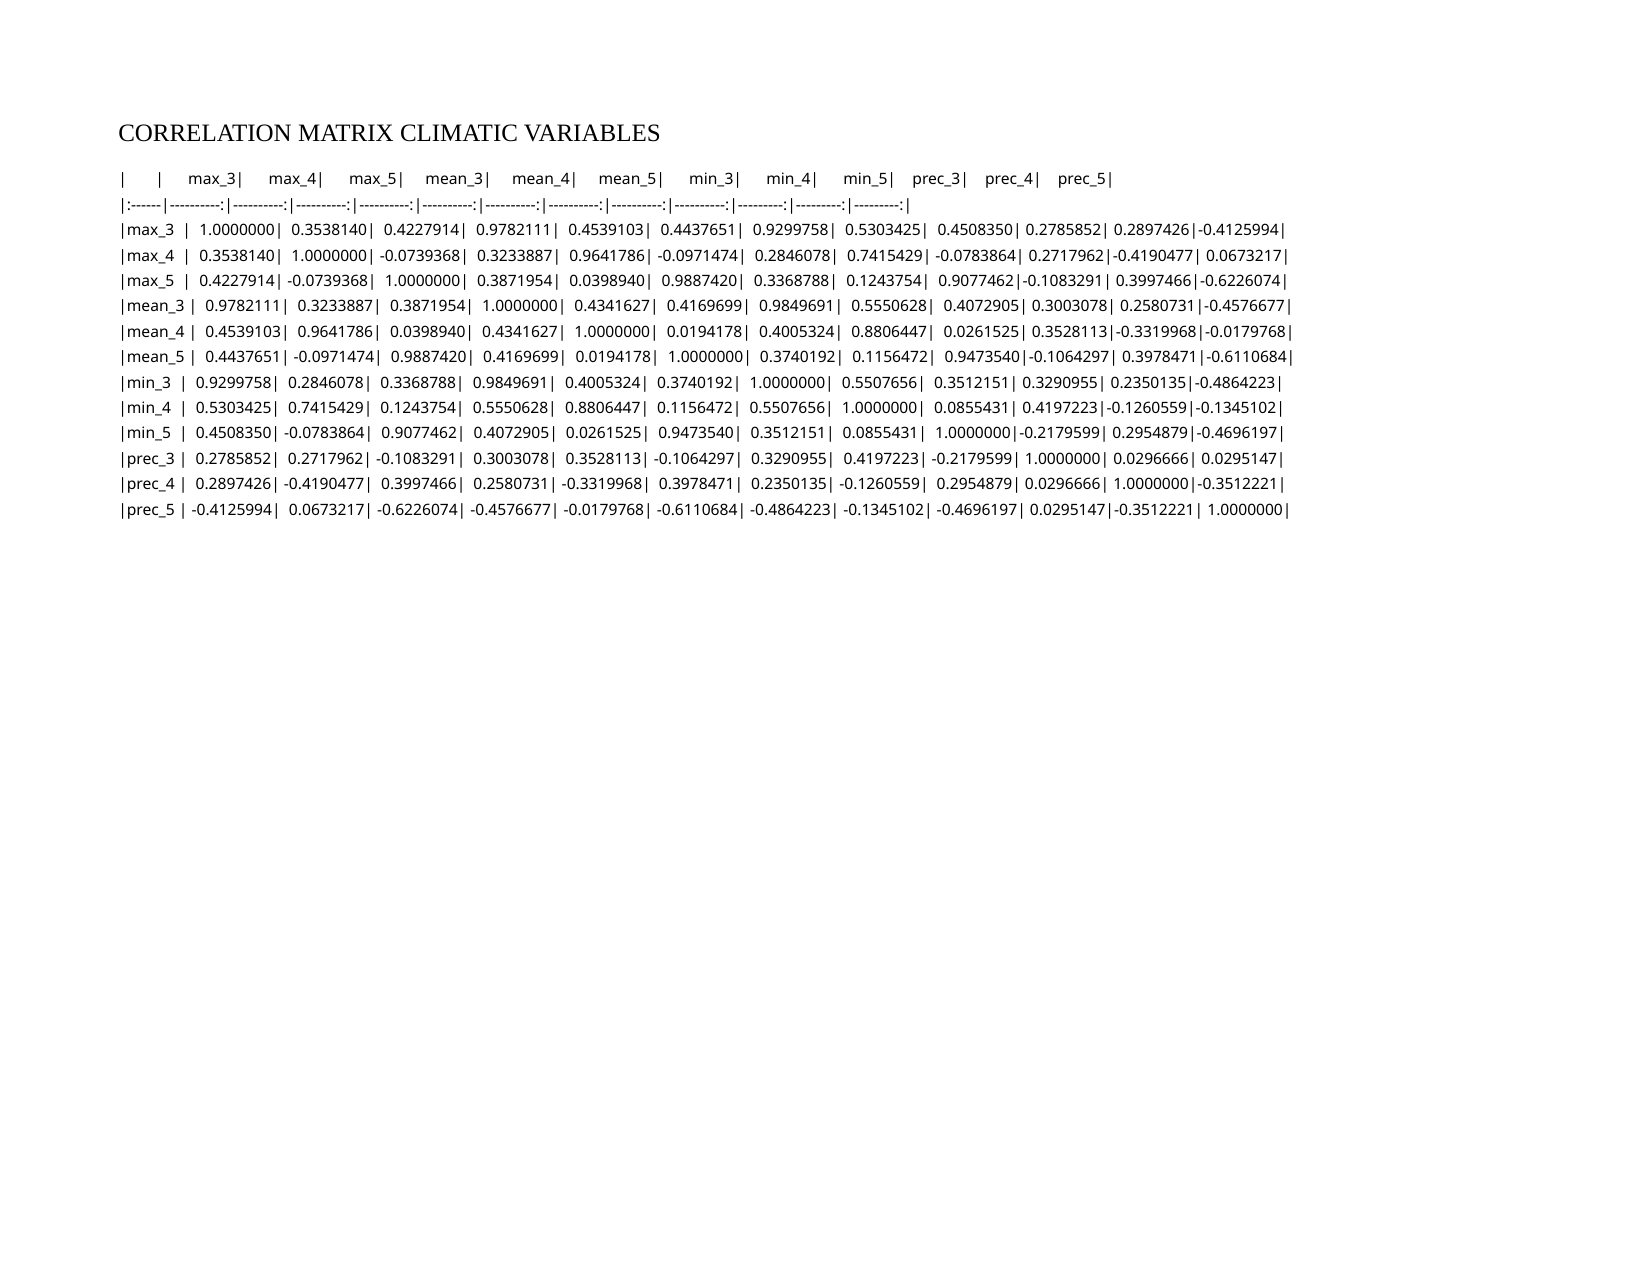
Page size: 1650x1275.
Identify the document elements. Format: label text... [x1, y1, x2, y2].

text CORRELATION MATRIX CLIMATIC VARIABLES [118, 118, 1532, 147]
table_header | | max_3| max_4| max_5| mean_3| mean_4| mean_5| min_3| min_4| min_5| prec_3| prec_4| prec_5| |:------|----------:|----------:|----------:|----------:|----------:|----------:|----------:|----------:|----------:|---------:|---------:|---------:| |max_3 | 1.0000000| 0.3538140| 0.4227914| 0.9782111| 0.4539103| 0.4437651| 0.9299758| 0.5303425| 0.4508350| 0.2785852| 0.2897426|-0.4125994| |max_4 | 0.3538140| 1.0000000| -0.0739368| 0.3233887| 0.9641786| -0.0971474| 0.2846078| 0.7415429| -0.0783864| 0.2717962|-0.4190477| 0.0673217| |max_5 | 0.4227914| -0.0739368| 1.0000000| 0.3871954| 0.0398940| 0.9887420| 0.3368788| 0.1243754| 0.9077462|-0.1083291| 0.3997466|-0.6226074| |mean_3 | 0.9782111| 0.3233887| 0.3871954| 1.0000000| 0.4341627| 0.4169699| 0.9849691| 0.5550628| 0.4072905| 0.3003078| 0.2580731|-0.4576677| |mean_4 | 0.4539103| 0.9641786| 0.0398940| 0.4341627| 1.0000000| 0.0194178| 0.4005324| 0.8806447| 0.0261525| 0.3528113|-0.3319968|-0.0179768| |mean_5 | 0.4437651| -0.0971474| 0.9887420| 0.4169699| 0.0194178| 1.0000000| 0.3740192| 0.1156472| 0.9473540|-0.1064297| 0.3978471|-0.6110684| |min_3 | 0.9299758| 0.2846078| 0.3368788| 0.9849691| 0.4005324| 0.3740192| 1.0000000| 0.5507656| 0.3512151| 0.3290955| 0.2350135|-0.4864223| |min_4 | 0.5303425| 0.7415429| 0.1243754| 0.5550628| 0.8806447| 0.1156472| 0.5507656| 1.0000000| 0.0855431| 0.4197223|-0.1260559|-0.1345102| |min_5 | 0.4508350| -0.0783864| 0.9077462| 0.4072905| 0.0261525| 0.9473540| 0.3512151| 0.0855431| 1.0000000|-0.2179599| 0.2954879|-0.4696197| |prec_3 | 0.2785852| 0.2717962| -0.1083291| 0.3003078| 0.3528113| -0.1064297| 0.3290955| 0.4197223| -0.2179599| 1.0000000| 0.0296666| 0.0295147| |prec_4 | 0.2897426| -0.4190477| 0.3997466| 0.2580731| -0.3319968| 0.3978471| 0.2350135| -0.1260559| 0.2954879| 0.0296666| 1.0000000|-0.3512221| |prec_5 | -0.4125994| 0.0673217| -0.6226074| -0.4576677| -0.0179768| -0.6110684| -0.4864223| -0.1345102| -0.4696197| 0.0295147|-0.3512221| 1.0000000| [118, 147, 1650, 520]
table_cell [118, 559, 1650, 577]
table_cell [118, 520, 1650, 559]
table_header [118, 520, 136, 541]
